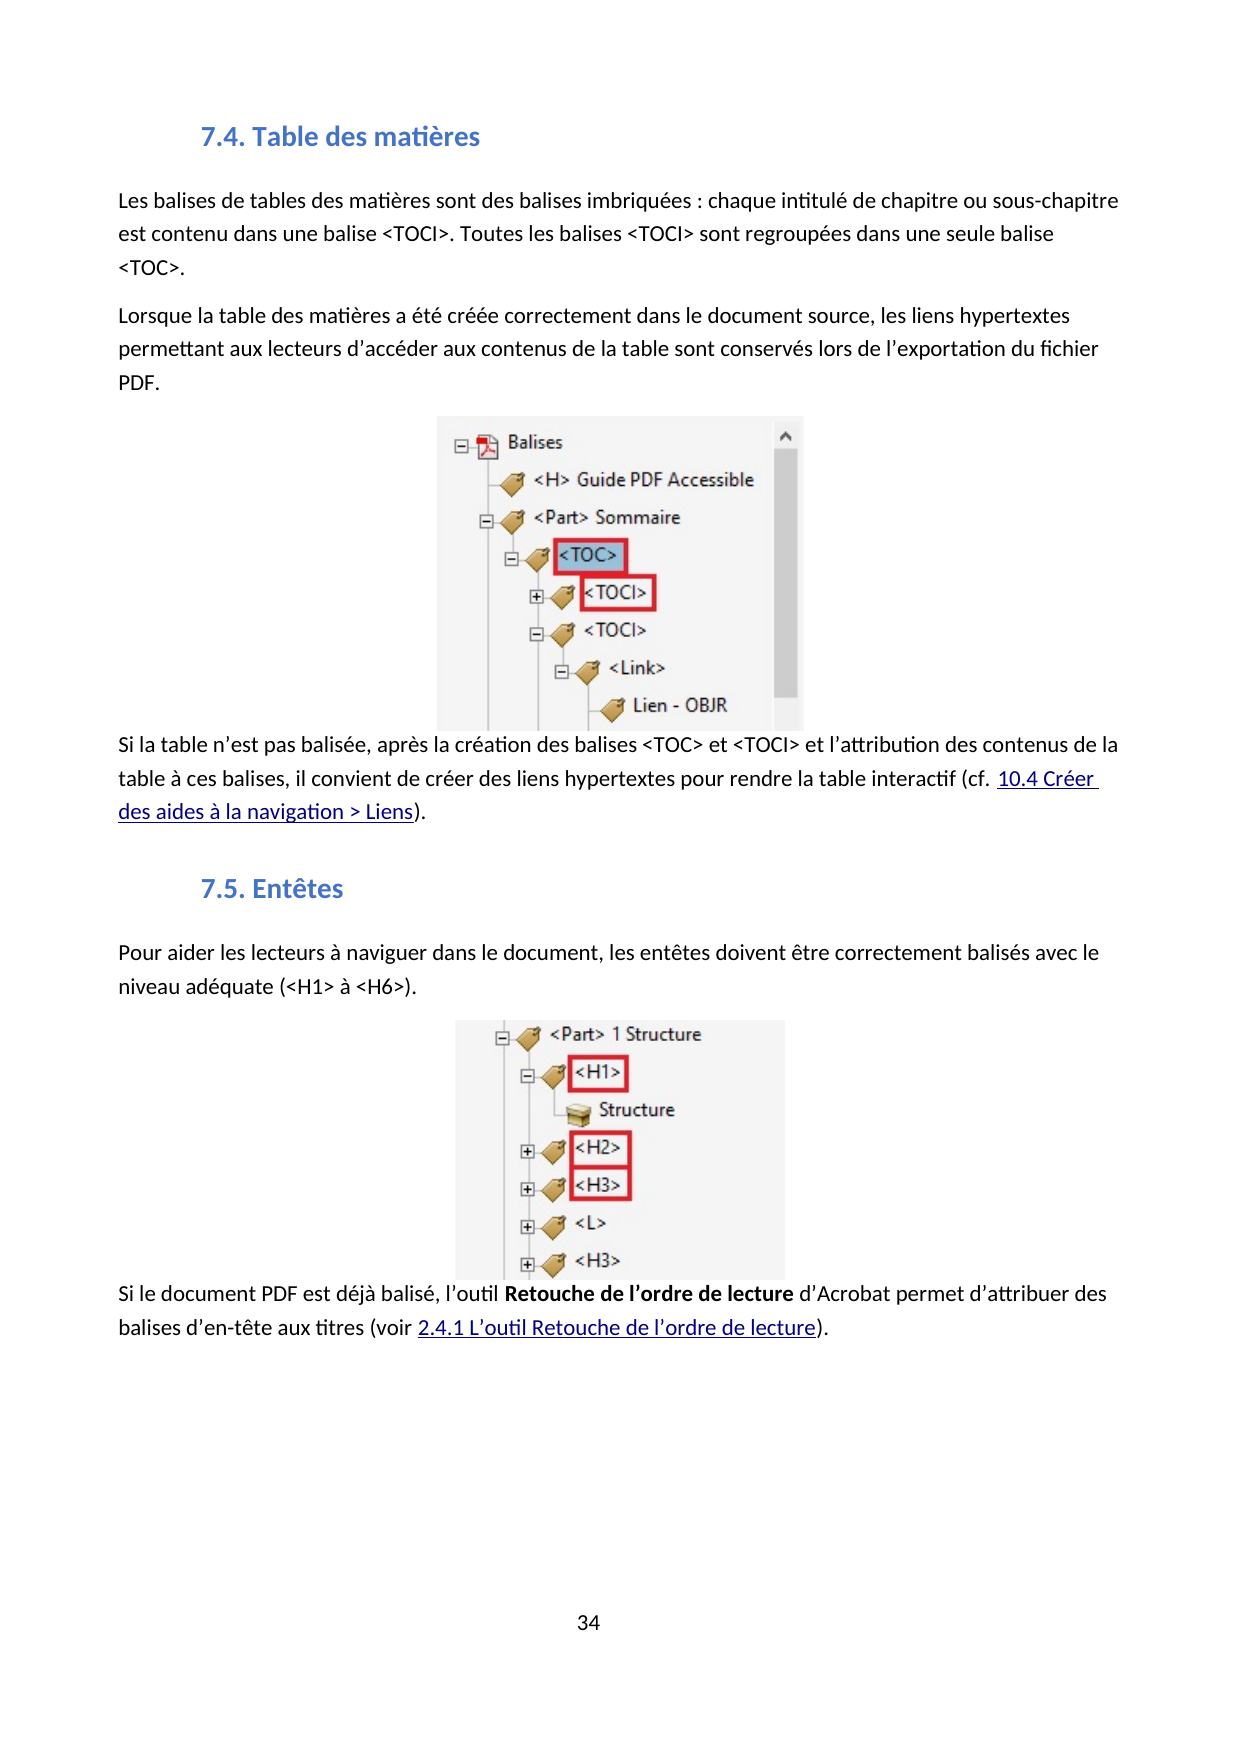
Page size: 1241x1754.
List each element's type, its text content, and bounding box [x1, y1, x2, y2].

text Si la table n’est pas balisée, après la création des balises <TOC> et <TOCI> et l’attribution des contenus de la table à ces balises, il convient de créer des liens hypertextes pour rendre la table interactif (cf. 10.4 Créer des aides à la navigation > Liens). [118, 730, 1122, 825]
text Lorsque la table des matières a été créée correctement dans le document source, les liens hypertextes permettant aux lecteurs d’accéder aux contenus de la table sont conservés lors de l’exportation du fichier PDF. [118, 301, 1122, 396]
subtitle 7.4. Table des matières [156, 118, 1122, 154]
subtitle 7.5. Entêtes [156, 871, 1122, 906]
text Les balises de tables des matières sont des balises imbriquées : chaque intitulé de chapitre ou sous-chapitre est contenu dans une balise <TOCI>. Toutes les balises <TOCI> sont regroupées dans une seule balise <TOC>. [118, 186, 1122, 281]
text Pour aider les lecteurs à naviguer dans le document, les entêtes doivent être correctement balisés avec le niveau adéquate (<H1> à <H6>). [118, 938, 1122, 1000]
text Si le document PDF est déjà balisé, l’outil Retouche de l’ordre de lecture d’Acrobat permet d’attribuer des balises d’en-tête aux titres (voir 2.4.1 L’outil Retouche de l’ordre de lecture). [118, 1279, 1122, 1341]
picture [455, 1020, 785, 1280]
picture [436, 416, 804, 731]
